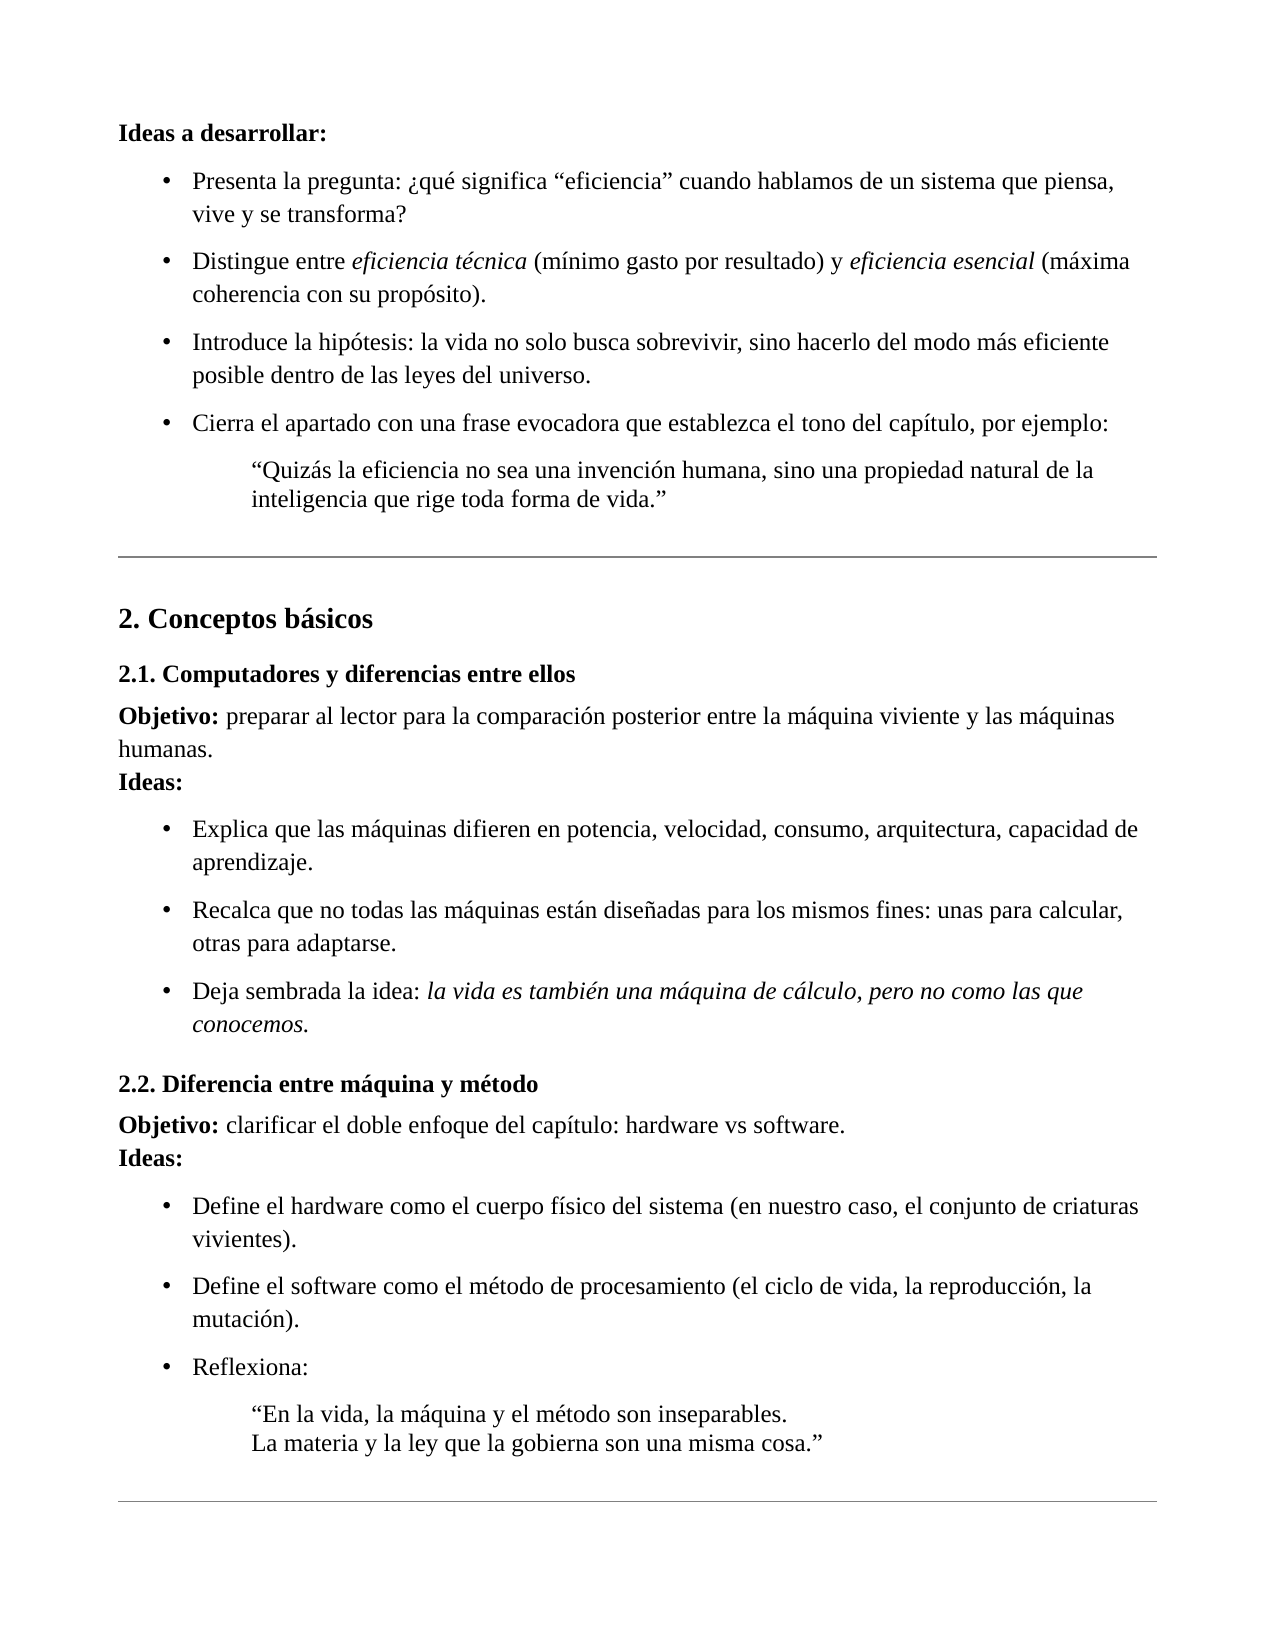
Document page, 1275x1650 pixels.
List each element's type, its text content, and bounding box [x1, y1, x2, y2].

list “En la vida, la máquina y el método son inseparables. La materia y la ley que la gobierna son una misma cosa.” [222, 1399, 1098, 1457]
list Define el hardware como el cuerpo físico del sistema (en nuestro caso, el conjunto de criaturas vivientes). [162, 1191, 1157, 1252]
list Cierra el apartado con una frase evocadora que establezca el tono del capítulo, por ejemplo: [162, 408, 1157, 436]
subtitle 2. Conceptos básicos [118, 601, 1157, 634]
list Explica que las máquinas difieren en potencia, velocidad, consumo, arquitectura, capacidad de aprendizaje. [162, 814, 1157, 876]
text Ideas a desarrollar: [118, 118, 1157, 147]
list Reflexiona: [162, 1352, 1157, 1381]
list Introduce la hipótesis: la vida no solo busca sobrevivir, sino hacerlo del modo más eficiente posible dentro de las leyes del universo. [162, 327, 1157, 389]
list Deja sembrada la idea: la vida es también una máquina de cálculo, pero no como las que conocemos. [162, 976, 1157, 1037]
list Distingue entre eficiencia técnica (mínimo gasto por resultado) y eficiencia esencial (máxima coherencia con su propósito). [162, 246, 1157, 308]
subtitle 2.2. Diferencia entre máquina y método [118, 1069, 1157, 1098]
text Objetivo: preparar al lector para la comparación posterior entre la máquina viviente y las máquinas humanas. Ideas: [118, 701, 1157, 796]
list “Quizás la eficiencia no sea una invención humana, sino una propiedad natural de la inteligencia que rige toda forma de vida.” [222, 455, 1098, 513]
list Define el software como el método de procesamiento (el ciclo de vida, la reproducción, la mutación). [162, 1271, 1157, 1333]
list Presenta la pregunta: ¿qué significa “eficiencia” cuando hablamos de un sistema que piensa, vive y se transforma? [162, 166, 1157, 227]
text Objetivo: clarificar el doble enfoque del capítulo: hardware vs software. Ideas: [118, 1110, 1157, 1172]
subtitle 2.1. Computadores y diferencias entre ellos [118, 659, 1157, 688]
list Recalca que no todas las máquinas están diseñadas para los mismos fines: unas para calcular, otras para adaptarse. [162, 895, 1157, 957]
